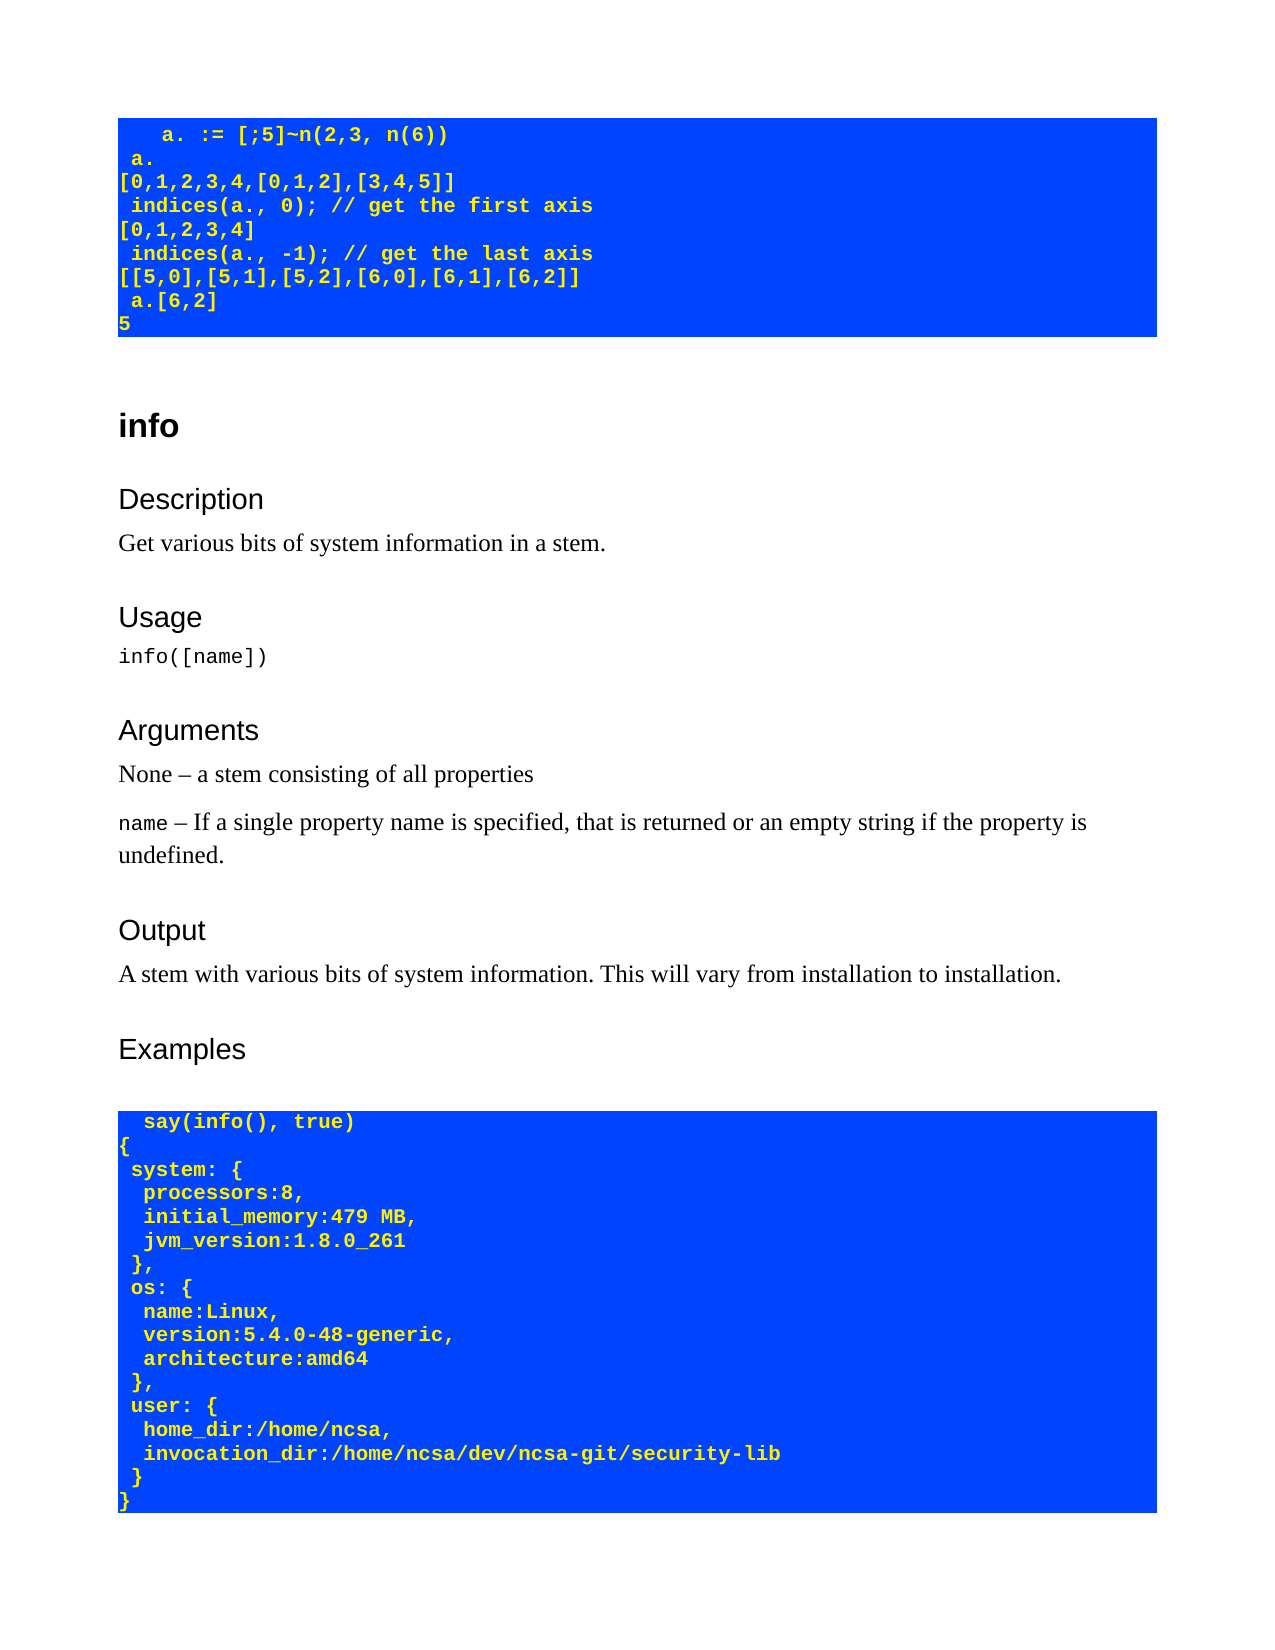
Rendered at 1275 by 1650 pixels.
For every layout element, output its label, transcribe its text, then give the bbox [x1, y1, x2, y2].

text Get various bits of system information in a stem. [118, 528, 1157, 556]
text }, [118, 1372, 1157, 1395]
text { [118, 1135, 1157, 1159]
text } [118, 1490, 1157, 1513]
text say(info(), true) [118, 1111, 1157, 1135]
text None – a stem consisting of all properties [118, 759, 1157, 788]
text jvm_version:1.8.0_261 [118, 1230, 1157, 1253]
subtitle Arguments [118, 713, 1157, 747]
text system: { [118, 1159, 1157, 1182]
text version:5.4.0-48-generic, [118, 1324, 1157, 1348]
text home_dir:/home/ncsa, [118, 1419, 1157, 1442]
text a. := [;5]~n(2,3, n(6)) a. [0,1,2,3,4,[0,1,2],[3,4,5]] indices(a., 0); // get the first axis [0,1,2,3,4] indices(a., -1); // get the last axis [[5,0],[5,1],[5,2],[6,0],[6,1],[6,2]] a.[6,2] 5 [118, 118, 1157, 337]
subtitle Description [118, 482, 1157, 515]
text name:Linux, [118, 1301, 1157, 1324]
text processors:8, [118, 1182, 1157, 1206]
subtitle info [118, 406, 1157, 444]
text architecture:amd64 [118, 1348, 1157, 1372]
text A stem with various bits of system information. This will vary from installation to installation. [118, 959, 1157, 988]
text initial_memory:479 MB, [118, 1206, 1157, 1230]
text user: { [118, 1395, 1157, 1419]
text name – If a single property name is specified, that is returned or an empty string if the property is undefined. [118, 807, 1157, 869]
text } [118, 1466, 1157, 1490]
subtitle Examples [118, 1032, 1157, 1099]
subtitle Output [118, 913, 1157, 947]
text }, [118, 1253, 1157, 1277]
text os: { [118, 1277, 1157, 1301]
text invocation_dir:/home/ncsa/dev/ncsa-git/security-lib [118, 1442, 1157, 1466]
subtitle Usage [118, 600, 1157, 634]
text info([name]) [118, 646, 1157, 670]
